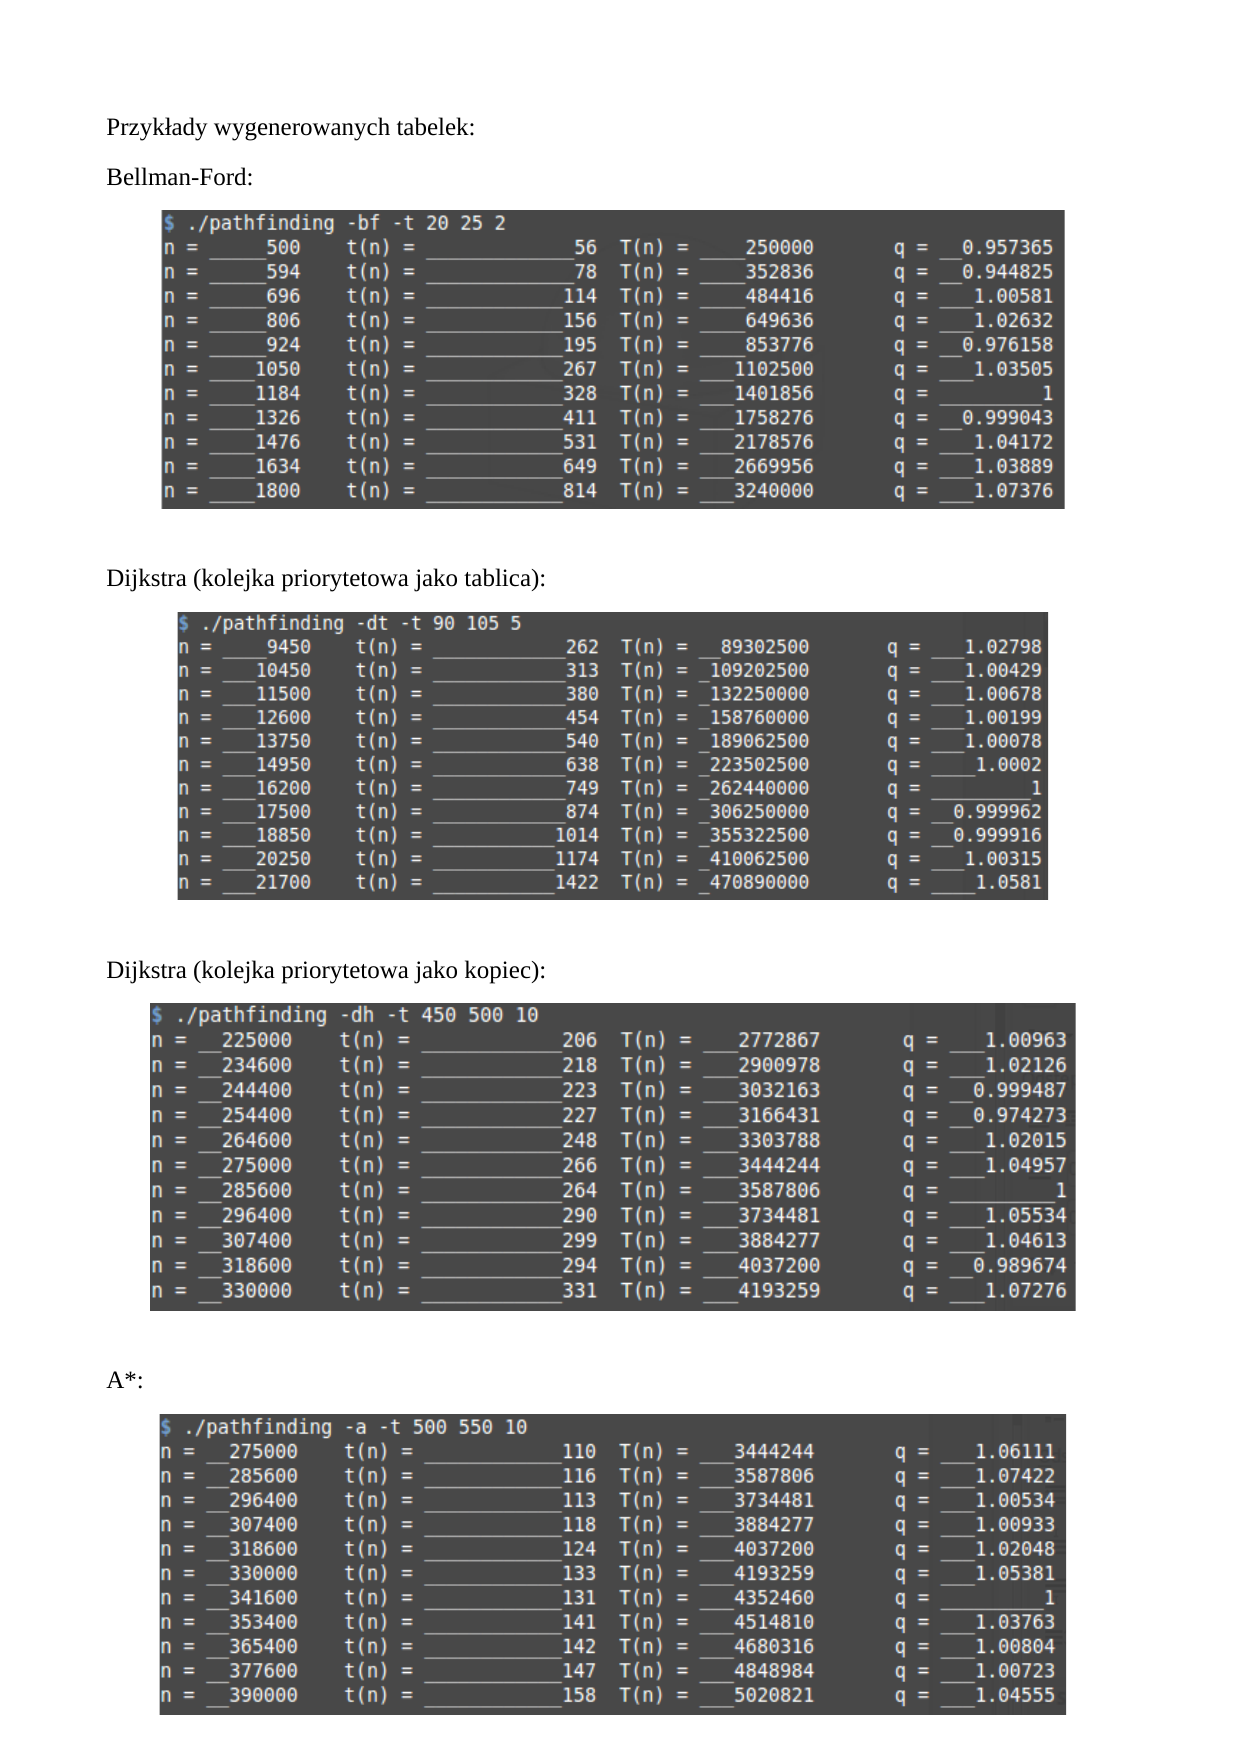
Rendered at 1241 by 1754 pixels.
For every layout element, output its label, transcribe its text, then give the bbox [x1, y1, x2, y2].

picture [177, 612, 1049, 900]
text A*: [106, 1365, 1119, 1394]
text Dijkstra (kolejka priorytetowa jako tablica): [106, 563, 1119, 592]
picture [159, 1414, 1067, 1715]
text Bellman-Ford: [106, 162, 1119, 190]
picture [150, 1003, 1076, 1311]
text Dijkstra (kolejka priorytetowa jako kopiec): [106, 955, 1119, 983]
picture [161, 210, 1065, 509]
text Przykłady wygenerowanych tabelek: [106, 112, 1119, 141]
